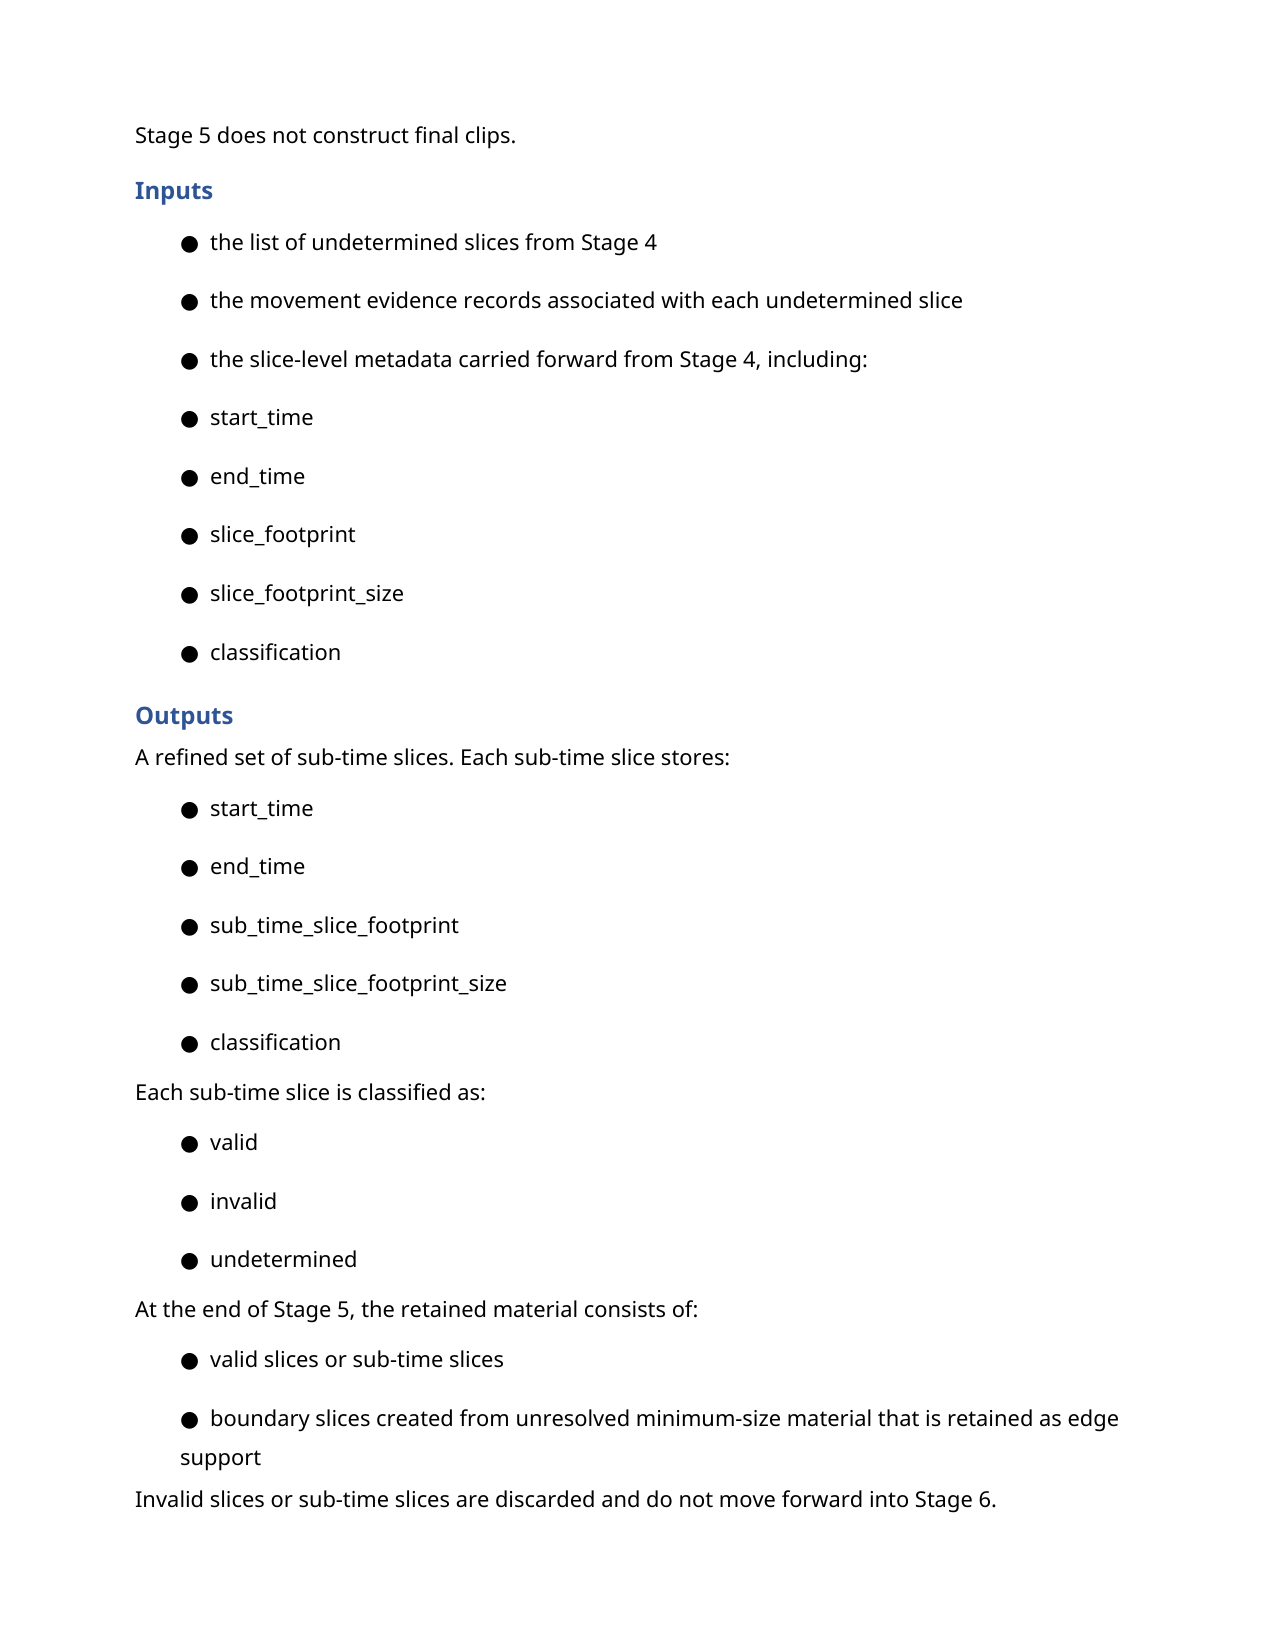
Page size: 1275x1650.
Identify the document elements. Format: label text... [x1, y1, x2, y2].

list end_time [180, 452, 1140, 497]
list undetermined [180, 1235, 1140, 1280]
text Each sub-time slice is classified as: [135, 1076, 1140, 1106]
subtitle Outputs [135, 698, 1140, 731]
list valid slices or sub-time slices [180, 1335, 1140, 1380]
list the movement evidence records associated with each undetermined slice [180, 276, 1140, 321]
list classification [180, 627, 1140, 672]
list sub_time_slice_footprint [180, 901, 1140, 946]
list the list of undetermined slices from Stage 4 [180, 218, 1140, 263]
list the slice-level metadata carried forward from Stage 4, including: [180, 335, 1140, 380]
list valid [180, 1118, 1140, 1163]
list start_time [180, 784, 1140, 829]
list sub_time_slice_footprint_size [180, 959, 1140, 1004]
text A refined set of sub-time slices. Each sub-time slice stores: [135, 742, 1140, 772]
list invalid [180, 1177, 1140, 1222]
text At the end of Stage 5, the retained material consists of: [135, 1294, 1140, 1323]
subtitle Inputs [135, 174, 1140, 207]
list slice_footprint_size [180, 569, 1140, 614]
list Invalid slices or sub-time slices are discarded and do not move forward into Stage 6. [135, 1484, 1140, 1514]
list start_time [180, 393, 1140, 438]
list classification [180, 1018, 1140, 1063]
text Stage 5 does not construct final clips. [135, 120, 1140, 150]
list end_time [180, 842, 1140, 887]
list boundary slices created from unresolved minimum-size material that is retained as edge support [180, 1394, 1140, 1472]
list slice_footprint [180, 510, 1140, 555]
